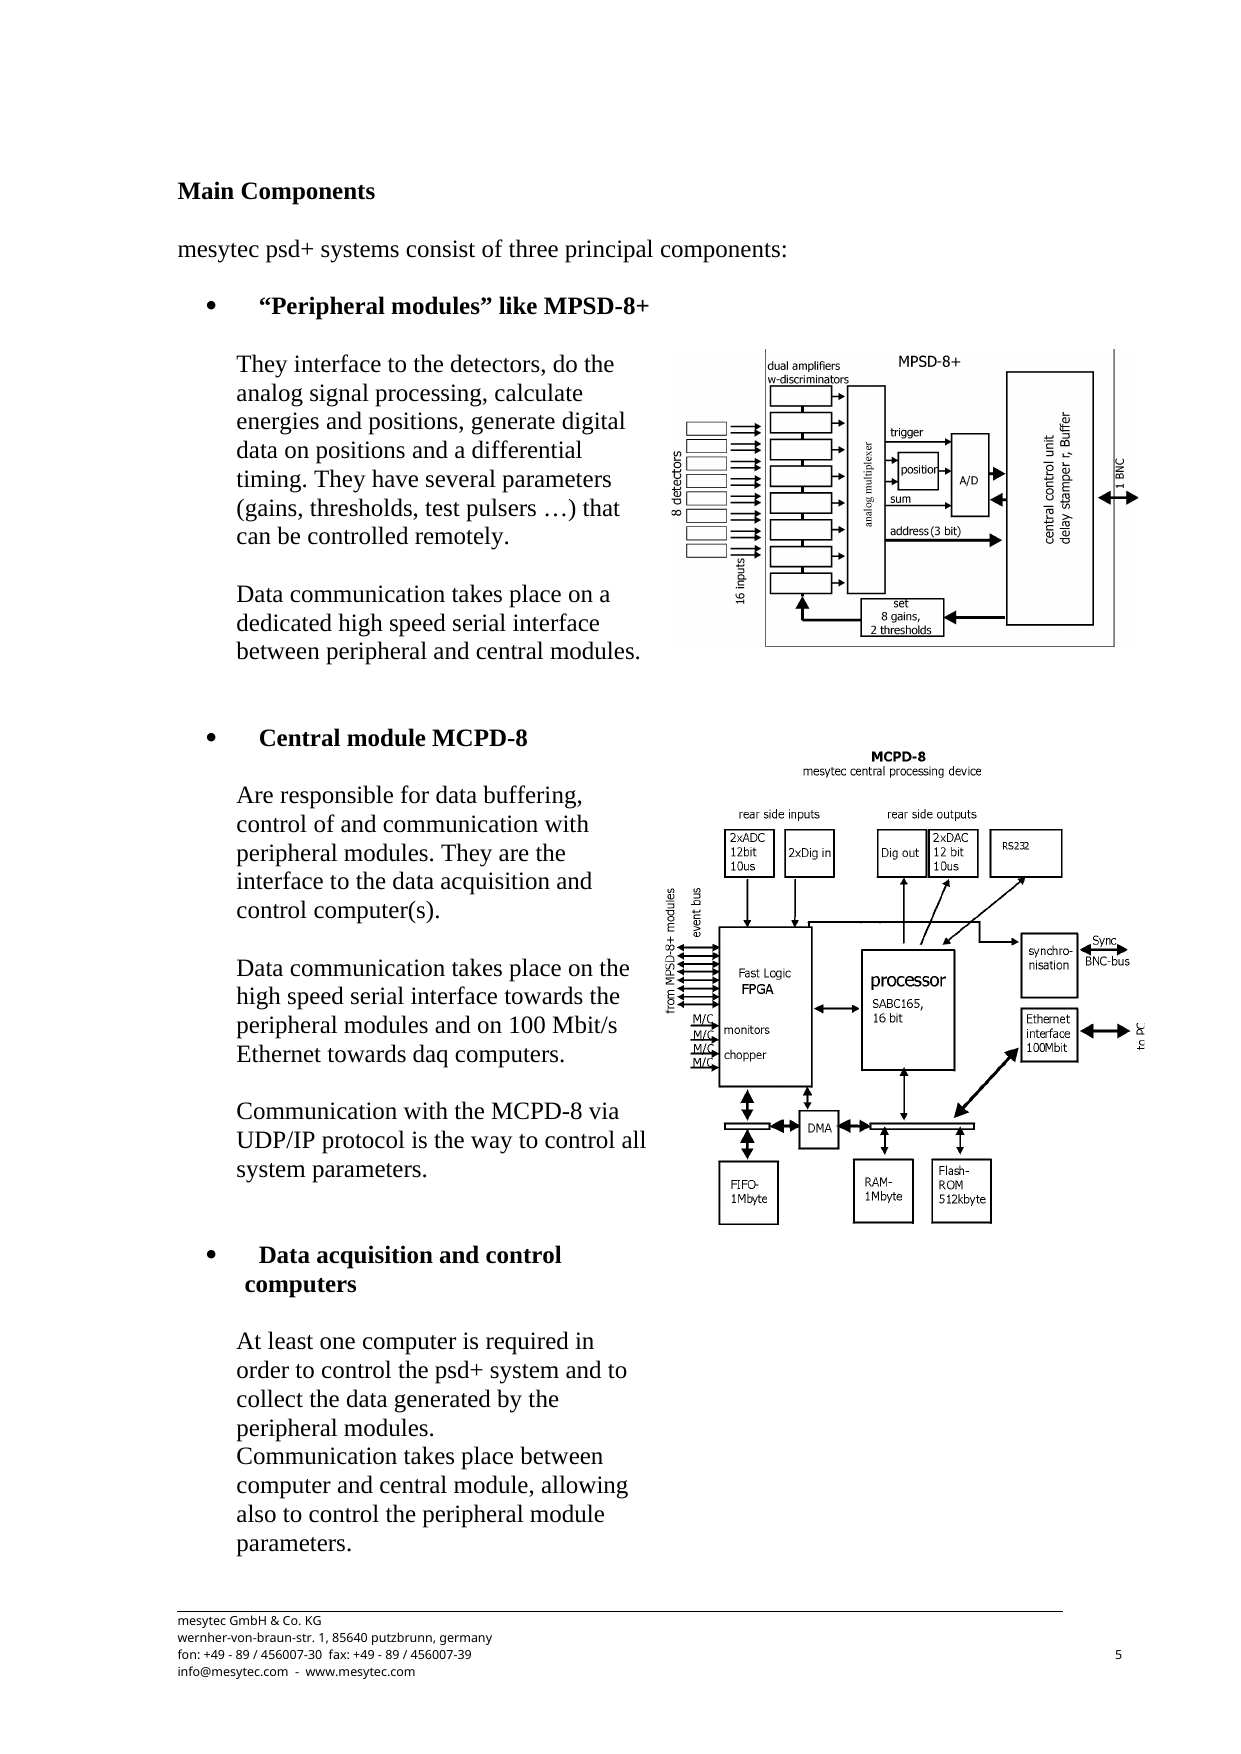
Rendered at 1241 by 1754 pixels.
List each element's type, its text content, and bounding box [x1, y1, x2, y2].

text Main Components [177, 176, 1063, 205]
table_header [658, 291, 1152, 723]
text mesytec psd+ systems consist of three principal components: [177, 234, 1063, 263]
table_cell Data acquisition and control computers At least one computer is required in order to control the psd+ system and to collect the data generated by the peripheral modules. Communication takes place between computer and central module, allowing also to control the peripheral module parameters. [170, 1240, 658, 1556]
table_cell [658, 723, 1152, 1240]
table_header “Peripheral modules” like MPSD-8+ They interface to the detectors, do the analog signal processing, calculate energies and positions, generate digital data on positions and a differential timing. They have several parameters (gains, thresholds, test pulsers …) that can be controlled remotely. Data communication takes place on a dedicated high speed serial interface between peripheral and central modules. [170, 291, 658, 723]
table_cell [658, 1240, 1152, 1556]
picture [671, 349, 1139, 647]
table_cell Central module MCPD-8 Are responsible for data buffering, control of and communication with peripheral modules. They are the interface to the data acquisition and control computer(s). Data communication takes place on the high speed serial interface towards the peripheral modules and on 100 Mbit/s Ethernet towards daq computers. Communication with the MCPD-8 via UDP/IP protocol is the way to control all system parameters. [170, 723, 658, 1240]
picture [665, 751, 1145, 1225]
